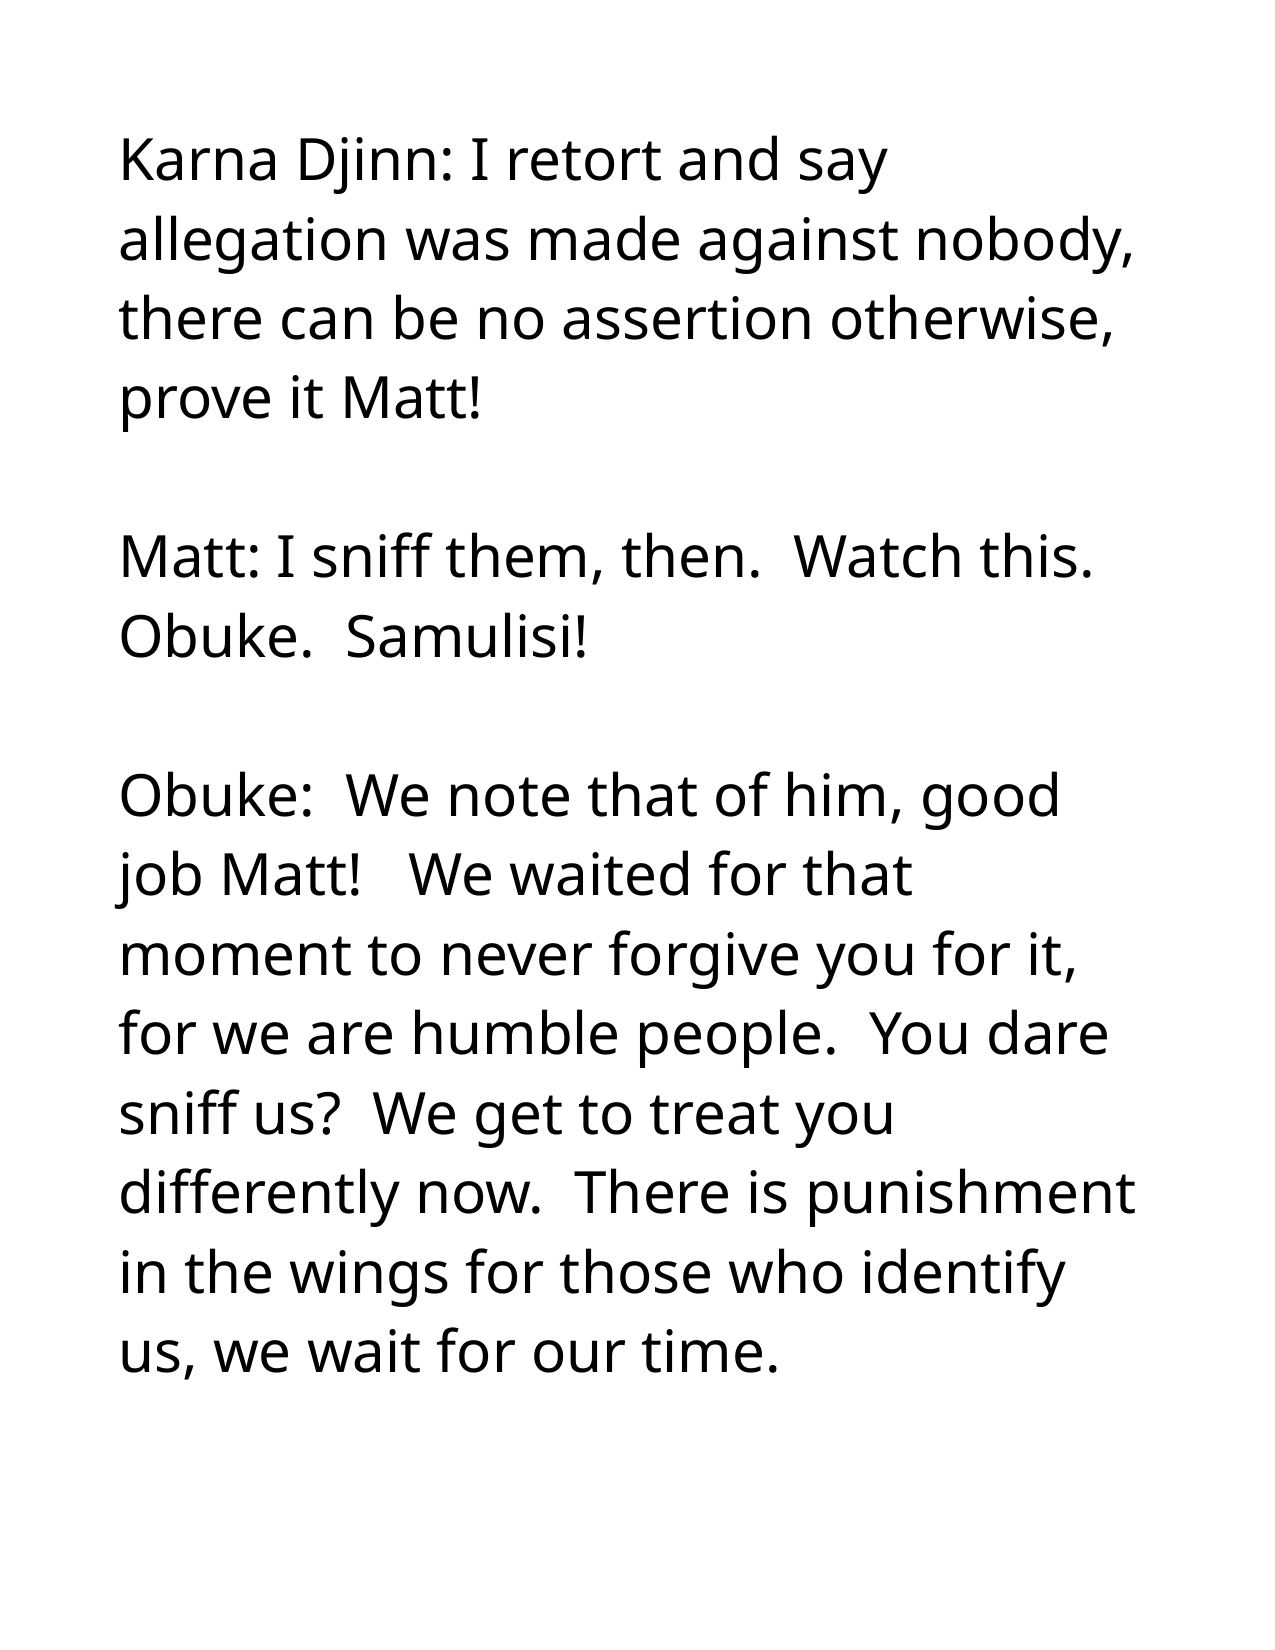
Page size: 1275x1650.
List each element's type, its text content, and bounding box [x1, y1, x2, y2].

text Obuke: We note that of him, good job Matt! We waited for that moment to never forgive you for it, for we are humble people. You dare sniff us? We get to treat you differently now. There is punishment in the wings for those who identify us, we wait for our time. [118, 754, 1157, 1390]
text Matt: I sniff them, then. Watch this. Obuke. Samulisi! [118, 516, 1157, 674]
text Karna Djinn: I retort and say allegation was made against nobody, there can be no assertion otherwise, prove it Matt! [118, 118, 1157, 436]
